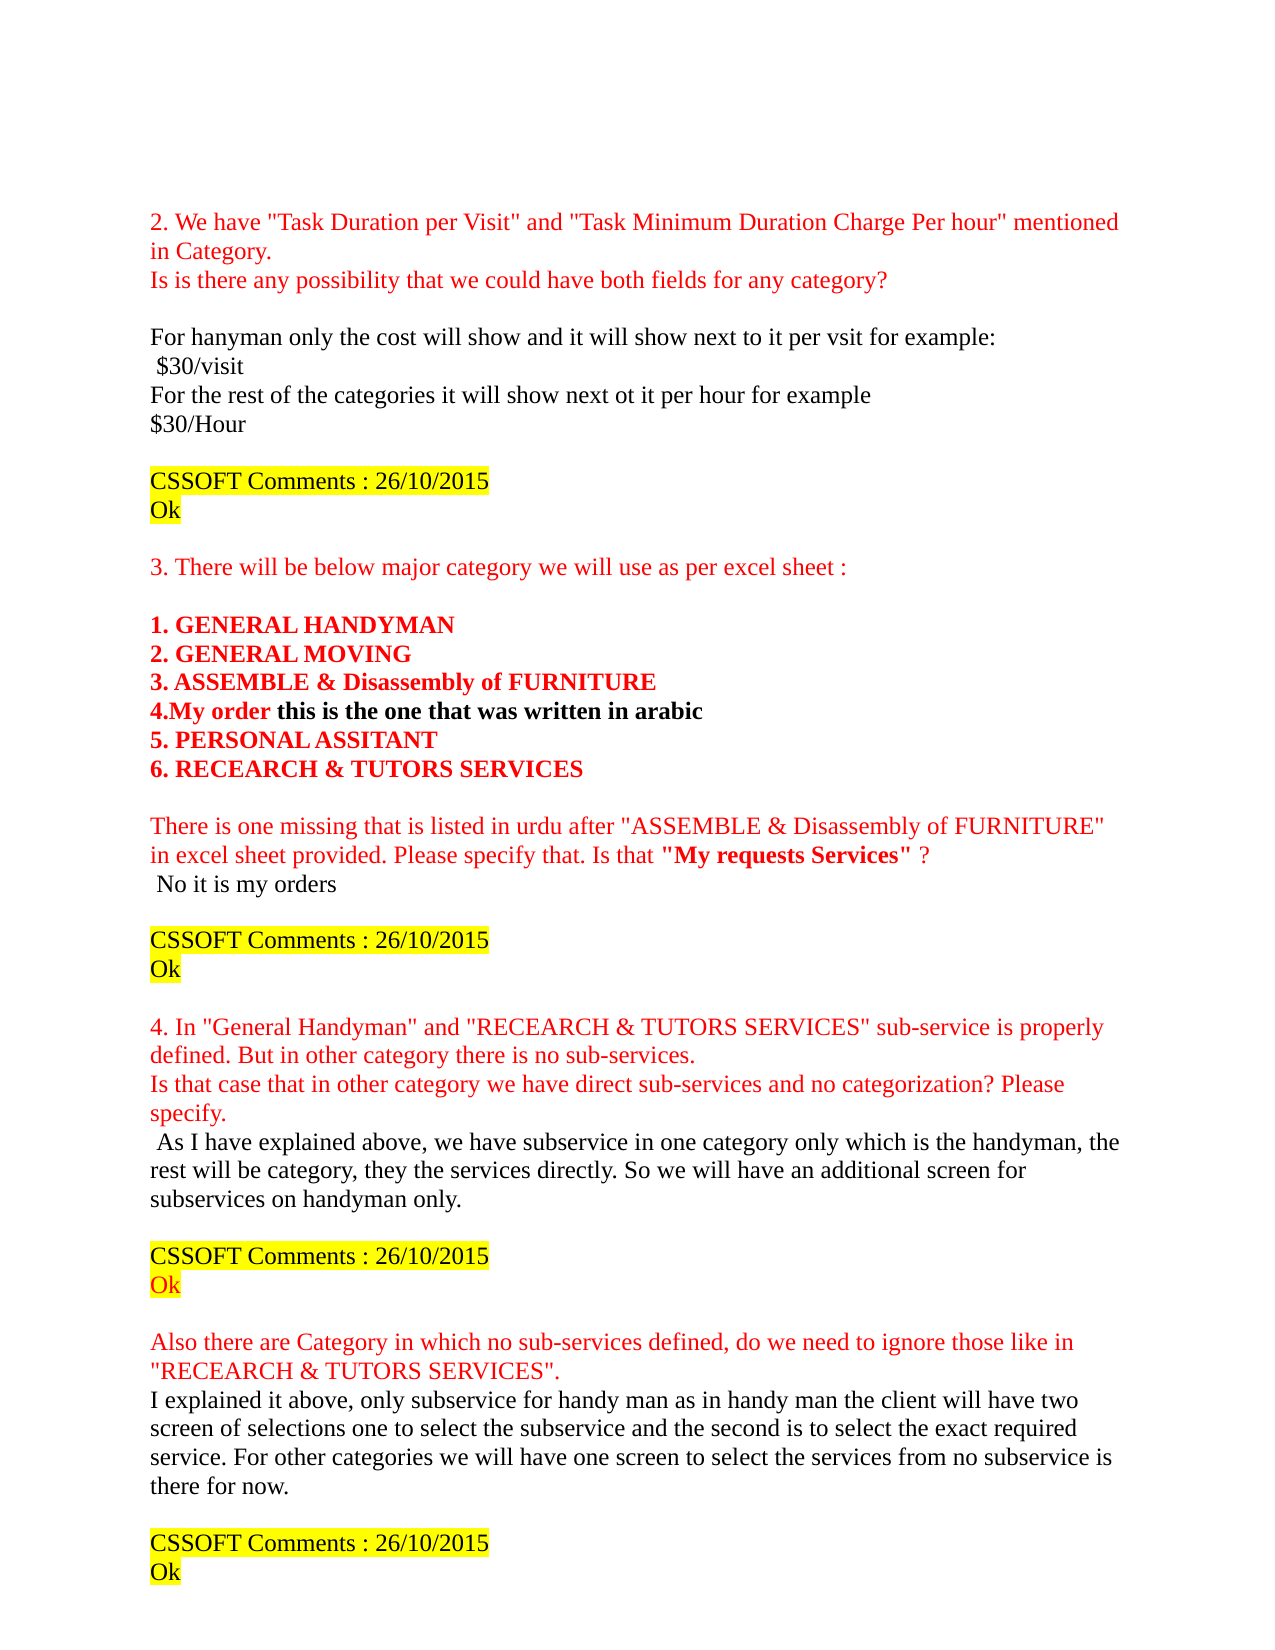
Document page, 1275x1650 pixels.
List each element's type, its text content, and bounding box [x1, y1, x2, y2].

text 3. ASSEMBLE & Disassembly of FURNITURE [150, 667, 1125, 696]
text I explained it above, only subservice for handy man as in handy man the client will have two screen of selections one to select the subservice and the second is to select the exact required service. For other categories we will have one screen to select the services from no subservice is there for now. [150, 1385, 1125, 1500]
text 3. There will be below major category we will use as per excel sheet : [150, 552, 1125, 581]
text 2. GENERAL MOVING [150, 639, 1125, 667]
text 5. PERSONAL ASSITANT [150, 725, 1125, 754]
text 4.My order this is the one that was written in arabic [150, 696, 1125, 725]
text $30/Hour [150, 409, 1125, 437]
text CSSOFT Comments : 26/10/2015 [150, 1241, 1125, 1270]
text Ok [150, 954, 1125, 983]
text As I have explained above, we have subservice in one category only which is the handyman, the rest will be category, they the services directly. So we will have an additional screen for subservices on handyman only. [150, 1127, 1125, 1213]
text Is is there any possibility that we could have both fields for any category? [150, 265, 1125, 294]
text CSSOFT Comments : 26/10/2015 [150, 1528, 1125, 1557]
text For hanyman only the cost will show and it will show next to it per vsit for example: [150, 322, 1125, 351]
text CSSOFT Comments : 26/10/2015 [150, 926, 1125, 954]
text 1. GENERAL HANDYMAN [150, 610, 1125, 639]
text 2. We have "Task Duration per Visit" and "Task Minimum Duration Charge Per hour" mentioned in Category. [150, 207, 1125, 265]
text There is one missing that is listed in urdu after "ASSEMBLE & Disassembly of FURNITURE" in excel sheet provided. Please specify that. Is that "My requests Services" ? [150, 811, 1125, 869]
text Ok [150, 1270, 1125, 1298]
text $30/visit [150, 351, 1125, 380]
text Also there are Category in which no sub-services defined, do we need to ignore those like in "RECEARCH & TUTORS SERVICES". [150, 1327, 1125, 1385]
text 4. In "General Handyman" and "RECEARCH & TUTORS SERVICES" sub-service is properly defined. But in other category there is no sub-services. [150, 1012, 1125, 1069]
text Is that case that in other category we have direct sub-services and no categorization? Please specify. [150, 1069, 1125, 1127]
text No it is my orders [150, 869, 1125, 897]
text For the rest of the categories it will show next ot it per hour for example [150, 380, 1125, 409]
text Ok [150, 495, 1125, 524]
text CSSOFT Comments : 26/10/2015 [150, 466, 1125, 495]
text 6. RECEARCH & TUTORS SERVICES [150, 754, 1125, 782]
text Ok [150, 1557, 1125, 1585]
